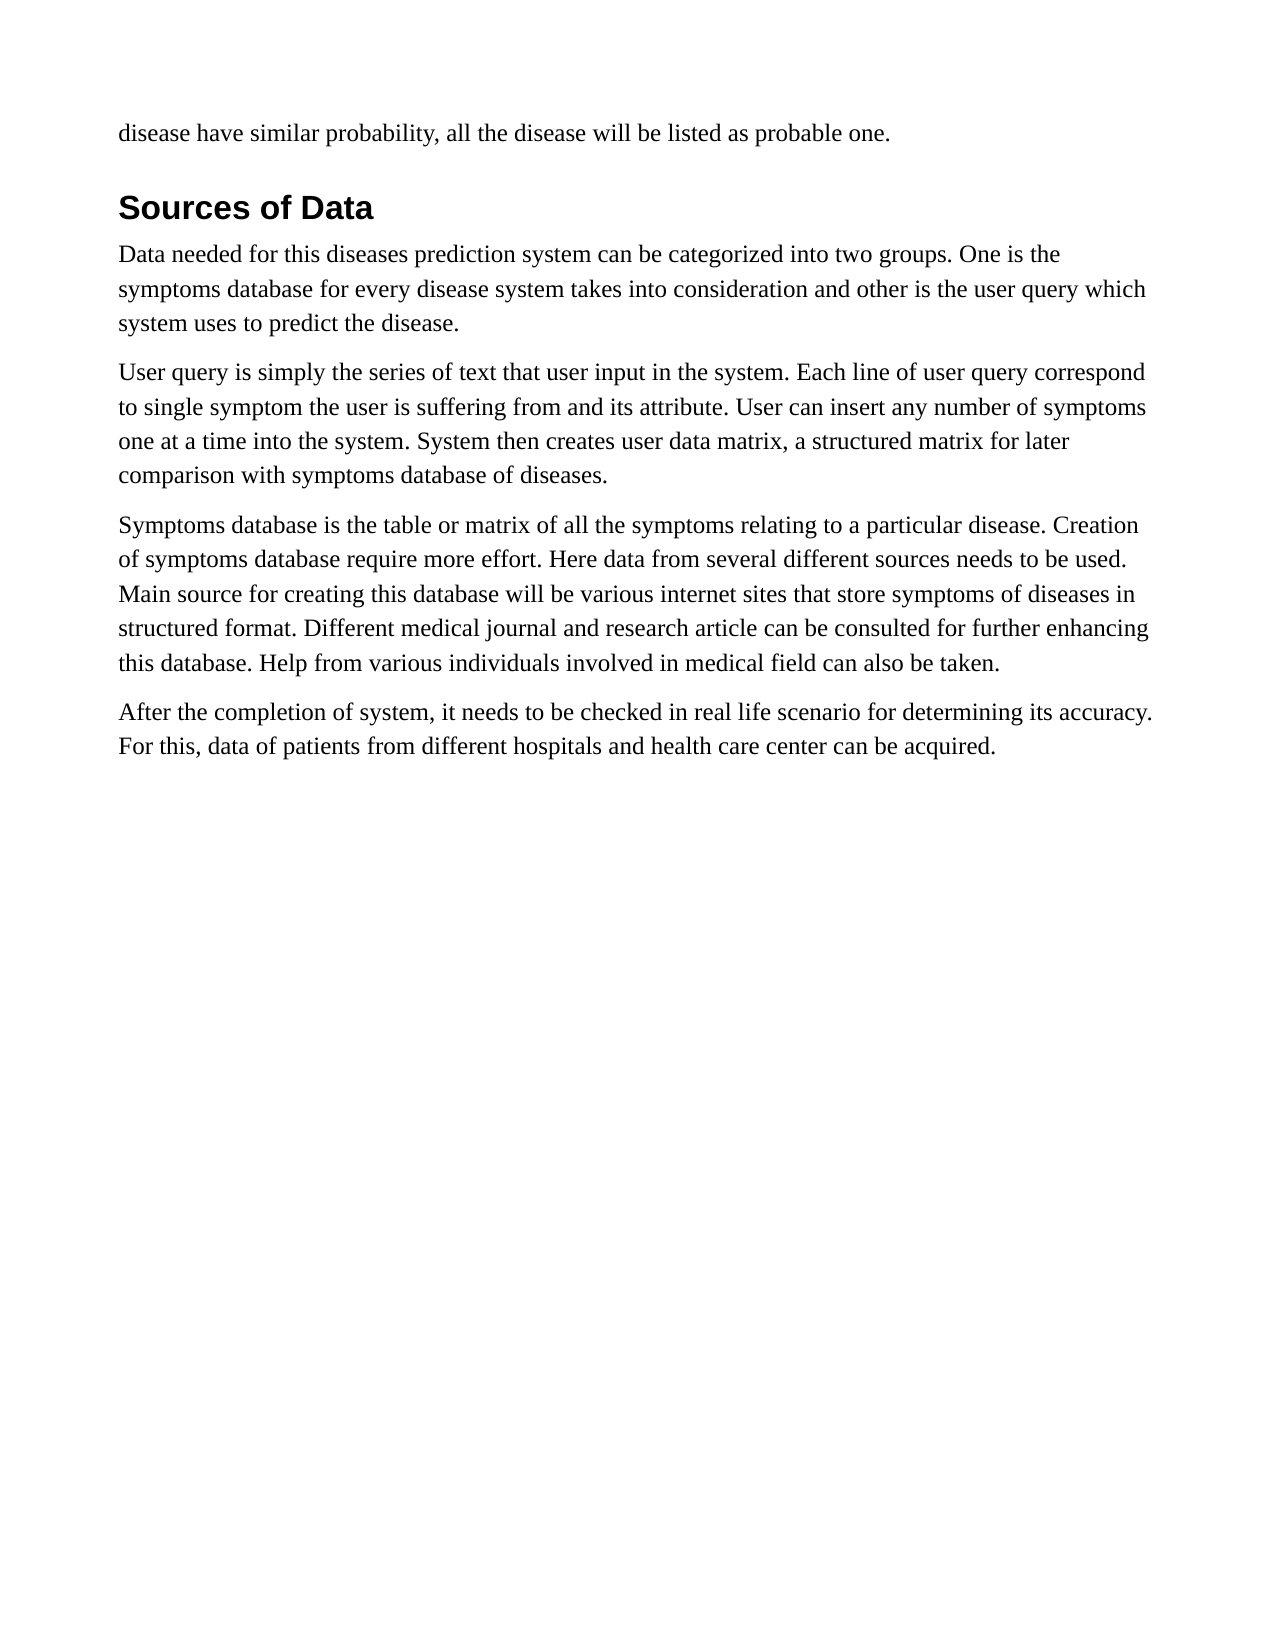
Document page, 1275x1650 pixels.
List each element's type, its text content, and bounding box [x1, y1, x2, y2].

subtitle Sources of Data [118, 188, 1157, 227]
text Data needed for this diseases prediction system can be categorized into two groups. One is the symptoms database for every disease system takes into consideration and other is the user query which system uses to predict the disease. [118, 239, 1157, 337]
text Symptoms database is the table or matrix of all the symptoms relating to a particular disease. Creation of symptoms database require more effort. Here data from several different sources needs to be used. Main source for creating this database will be various internet sites that store symptoms of diseases in structured format. Different medical journal and research article can be consulted for further enhancing this database. Help from various individuals involved in medical field can also be taken. [118, 510, 1157, 676]
text User query is simply the series of text that user input in the system. Each line of user query correspond to single symptom the user is suffering from and its attribute. User can insert any number of symptoms one at a time into the system. System then creates user data matrix, a structured matrix for later comparison with symptoms database of diseases. [118, 357, 1157, 489]
text After the completion of system, it needs to be checked in real life scenario for determining its accuracy. For this, data of patients from different hospitals and health care center can be acquired. [118, 697, 1157, 760]
text disease have similar probability, all the disease will be listed as probable one. [118, 118, 1157, 147]
